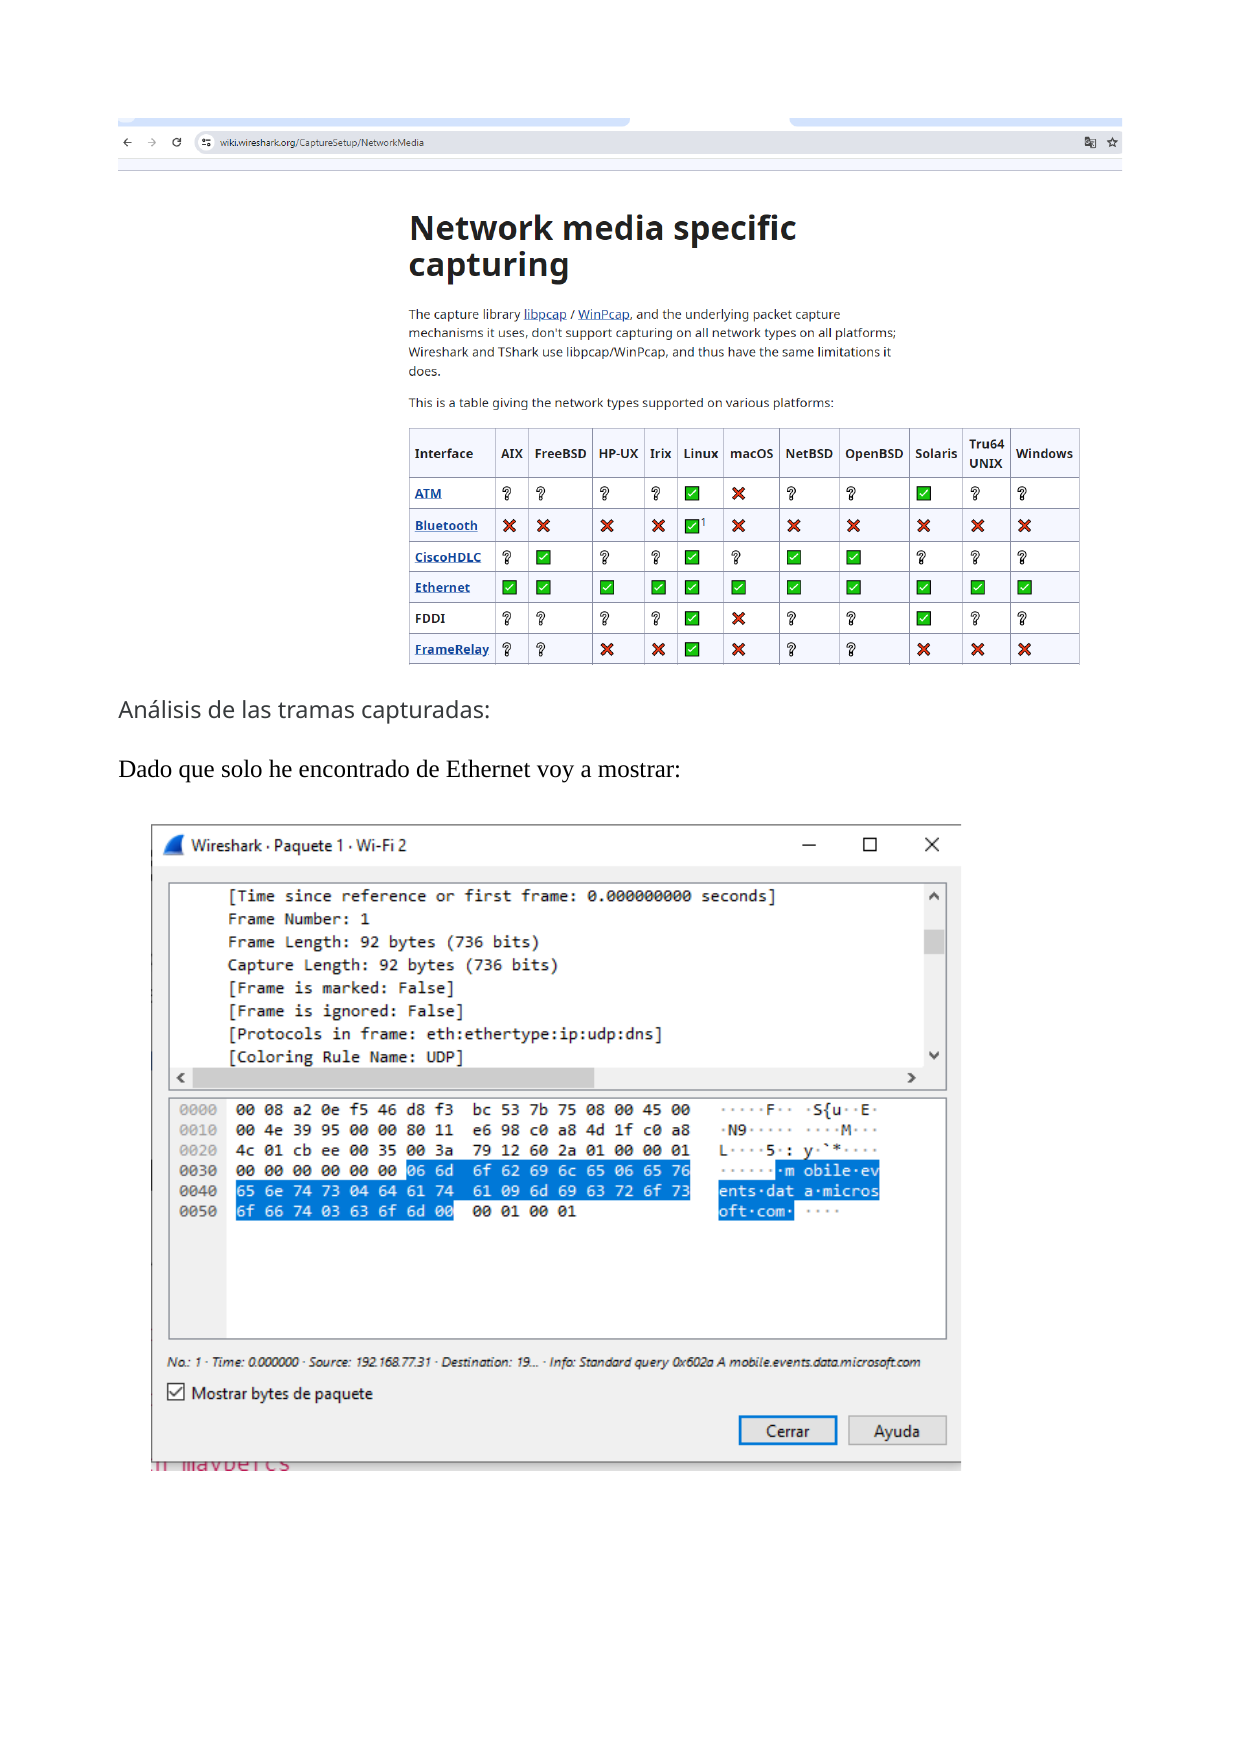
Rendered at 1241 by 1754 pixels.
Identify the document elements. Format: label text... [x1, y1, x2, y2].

picture [118, 118, 1123, 665]
text Análisis de las tramas capturadas: [118, 694, 1122, 726]
text Dado que solo he encontrado de Ethernet voy a mostrar: [118, 754, 1122, 783]
picture [151, 824, 962, 1471]
